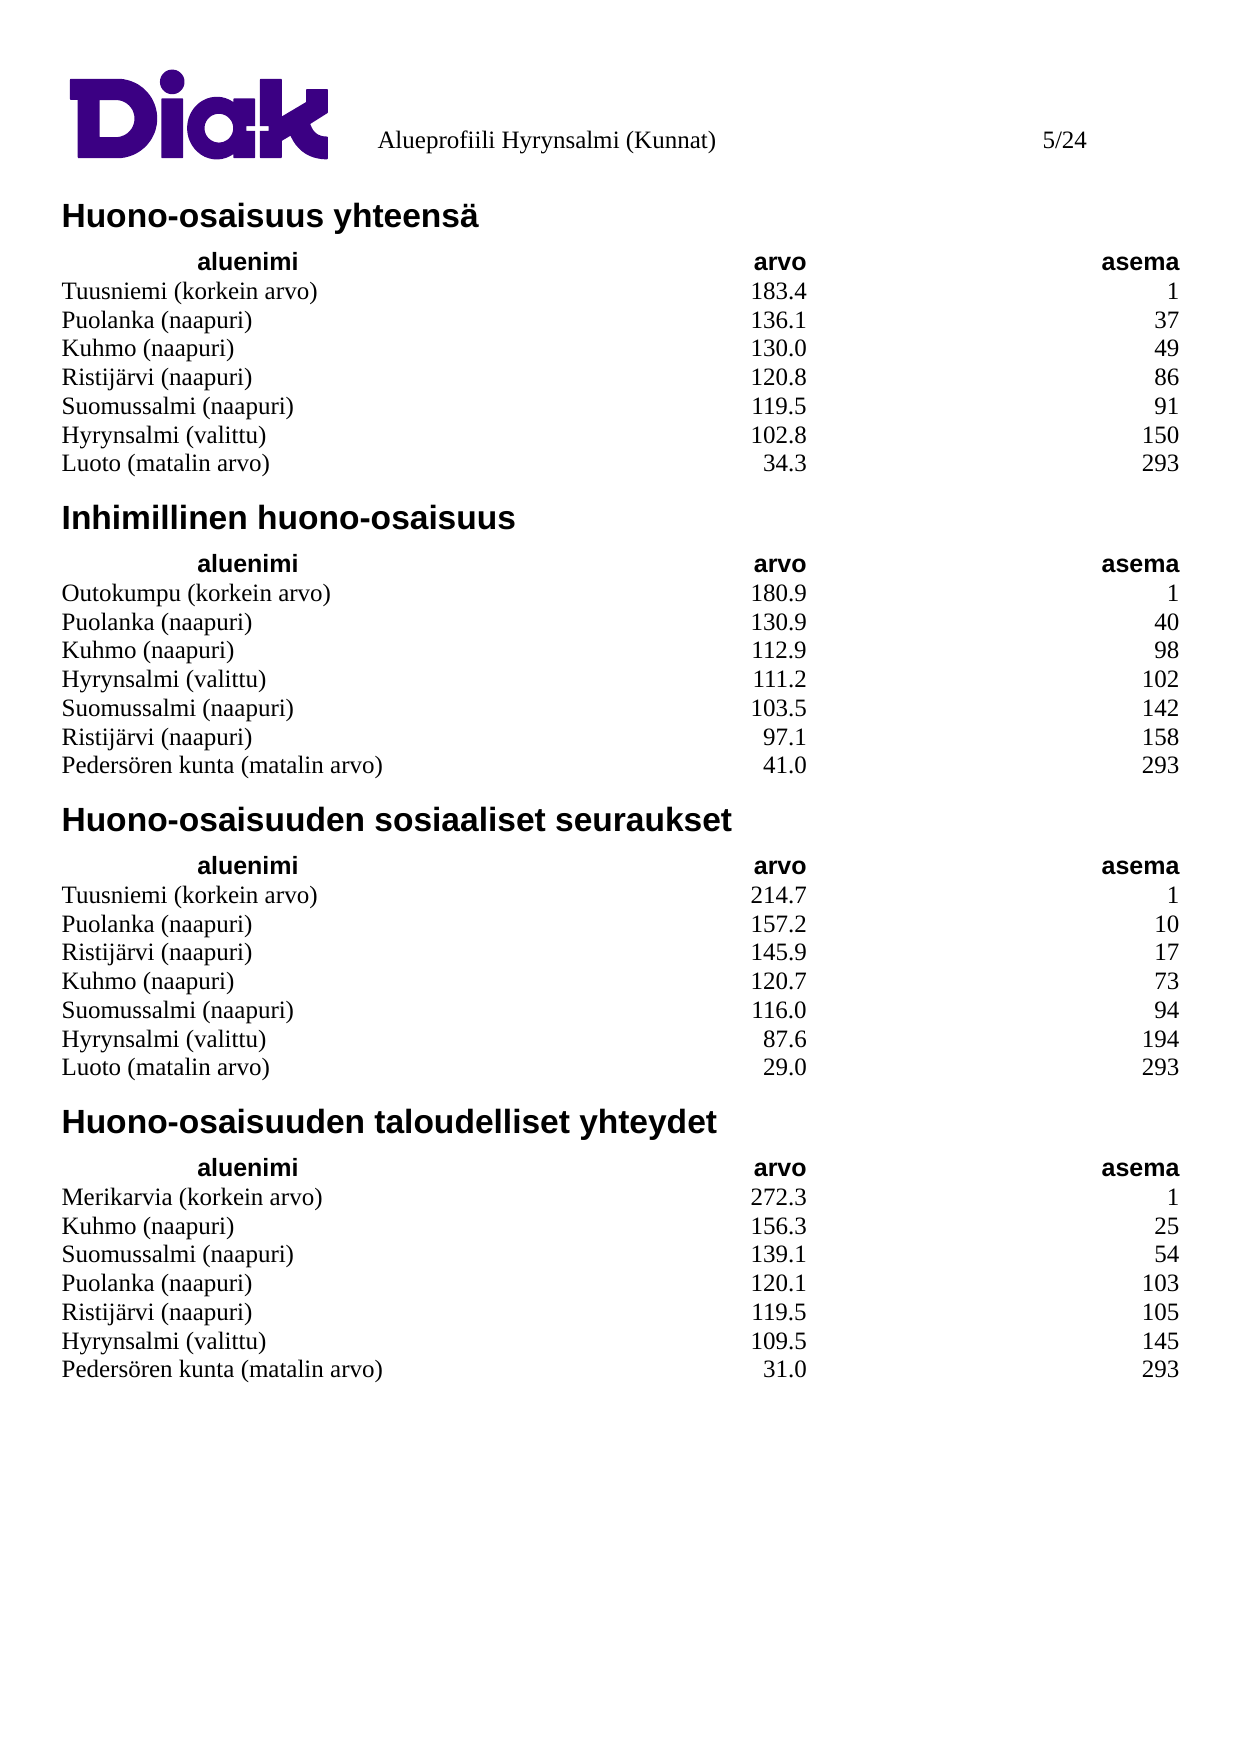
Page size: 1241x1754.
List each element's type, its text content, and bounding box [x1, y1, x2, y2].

subtitle Inhimillinen huono-osaisuus [61, 498, 1179, 537]
table_cell Outokumpu (korkein arvo) [61, 578, 434, 607]
table_cell 1 [806, 1182, 1179, 1211]
table_cell 103.5 [434, 693, 806, 722]
table_cell 87.6 [434, 1024, 806, 1052]
table_cell 49 [806, 334, 1179, 362]
table_cell Hyrynsalmi (valittu) [61, 664, 434, 693]
table_cell 54 [806, 1240, 1179, 1268]
table_cell Ristijärvi (naapuri) [61, 362, 434, 391]
table_cell Ristijärvi (naapuri) [61, 1297, 434, 1326]
table_header aluenimi [61, 247, 434, 276]
table_cell 1 [806, 578, 1179, 607]
table_cell 10 [806, 909, 1179, 937]
table_cell Ristijärvi (naapuri) [61, 722, 434, 751]
table_cell 111.2 [434, 664, 806, 693]
table_header arvo [434, 851, 806, 880]
table_cell 91 [806, 391, 1179, 420]
table_cell 272.3 [434, 1182, 806, 1211]
table_cell 37 [806, 305, 1179, 333]
table_cell 130.0 [434, 334, 806, 362]
table_header arvo [434, 1153, 806, 1182]
table_cell Puolanka (naapuri) [61, 909, 434, 937]
table_cell 180.9 [434, 578, 806, 607]
table_cell 86 [806, 362, 1179, 391]
table_cell 1 [806, 880, 1179, 909]
table_cell 1 [806, 276, 1179, 305]
table_cell 103 [806, 1268, 1179, 1297]
table_cell 120.7 [434, 966, 806, 995]
subtitle Huono-osaisuuden taloudelliset yhteydet [61, 1102, 1179, 1141]
table_header aluenimi [61, 549, 434, 578]
table_cell Hyrynsalmi (valittu) [61, 1024, 434, 1052]
table_header asema [806, 247, 1179, 276]
subtitle Huono-osaisuuden sosiaaliset seuraukset [61, 800, 1179, 839]
table_cell 17 [806, 938, 1179, 966]
table_cell 156.3 [434, 1211, 806, 1239]
table_cell 98 [806, 636, 1179, 664]
table_cell 194 [806, 1024, 1179, 1052]
table_cell Tuusniemi (korkein arvo) [61, 276, 434, 305]
table_cell 112.9 [434, 636, 806, 664]
table_cell 183.4 [434, 276, 806, 305]
table_cell 293 [806, 1053, 1179, 1081]
table_cell 31.0 [434, 1355, 806, 1383]
table_cell 116.0 [434, 995, 806, 1024]
table_cell 25 [806, 1211, 1179, 1239]
table_cell Luoto (matalin arvo) [61, 449, 434, 477]
table_cell Puolanka (naapuri) [61, 1268, 434, 1297]
table_cell 142 [806, 693, 1179, 722]
table_header aluenimi [61, 1153, 434, 1182]
table_cell 41.0 [434, 751, 806, 779]
table_header arvo [434, 247, 806, 276]
table_cell 145.9 [434, 938, 806, 966]
table_cell 120.8 [434, 362, 806, 391]
table_cell 94 [806, 995, 1179, 1024]
table_cell Pedersören kunta (matalin arvo) [61, 1355, 434, 1383]
table_header asema [806, 1153, 1179, 1182]
table_header asema [806, 549, 1179, 578]
table_cell 130.9 [434, 607, 806, 636]
table_cell Luoto (matalin arvo) [61, 1053, 434, 1081]
table_cell 102 [806, 664, 1179, 693]
table_header asema [806, 851, 1179, 880]
table_cell 34.3 [434, 449, 806, 477]
table_cell Kuhmo (naapuri) [61, 636, 434, 664]
table_cell 120.1 [434, 1268, 806, 1297]
table_header arvo [434, 549, 806, 578]
table_cell 139.1 [434, 1240, 806, 1268]
table_cell 136.1 [434, 305, 806, 333]
table_cell Kuhmo (naapuri) [61, 334, 434, 362]
table_cell 119.5 [434, 1297, 806, 1326]
table_cell 214.7 [434, 880, 806, 909]
table_cell 119.5 [434, 391, 806, 420]
table_cell Kuhmo (naapuri) [61, 1211, 434, 1239]
table_cell 293 [806, 1355, 1179, 1383]
table_cell 293 [806, 449, 1179, 477]
table_cell 145 [806, 1326, 1179, 1354]
table_cell Puolanka (naapuri) [61, 607, 434, 636]
table_cell Puolanka (naapuri) [61, 305, 434, 333]
table_cell Tuusniemi (korkein arvo) [61, 880, 434, 909]
table_cell Suomussalmi (naapuri) [61, 1240, 434, 1268]
table_cell Ristijärvi (naapuri) [61, 938, 434, 966]
table_cell 150 [806, 420, 1179, 448]
table_cell Pedersören kunta (matalin arvo) [61, 751, 434, 779]
table_cell 97.1 [434, 722, 806, 751]
table_cell 40 [806, 607, 1179, 636]
table_cell Hyrynsalmi (valittu) [61, 420, 434, 448]
table_cell Merikarvia (korkein arvo) [61, 1182, 434, 1211]
subtitle Huono-osaisuus yhteensä [61, 196, 1179, 235]
table_cell 109.5 [434, 1326, 806, 1354]
table_cell 293 [806, 751, 1179, 779]
table_cell Kuhmo (naapuri) [61, 966, 434, 995]
table_cell Suomussalmi (naapuri) [61, 693, 434, 722]
table_cell 102.8 [434, 420, 806, 448]
table_cell 157.2 [434, 909, 806, 937]
table_cell Suomussalmi (naapuri) [61, 391, 434, 420]
table_cell 105 [806, 1297, 1179, 1326]
table_cell 158 [806, 722, 1179, 751]
table_cell Hyrynsalmi (valittu) [61, 1326, 434, 1354]
table_cell 29.0 [434, 1053, 806, 1081]
table_header aluenimi [61, 851, 434, 880]
table_cell Suomussalmi (naapuri) [61, 995, 434, 1024]
table_cell 73 [806, 966, 1179, 995]
